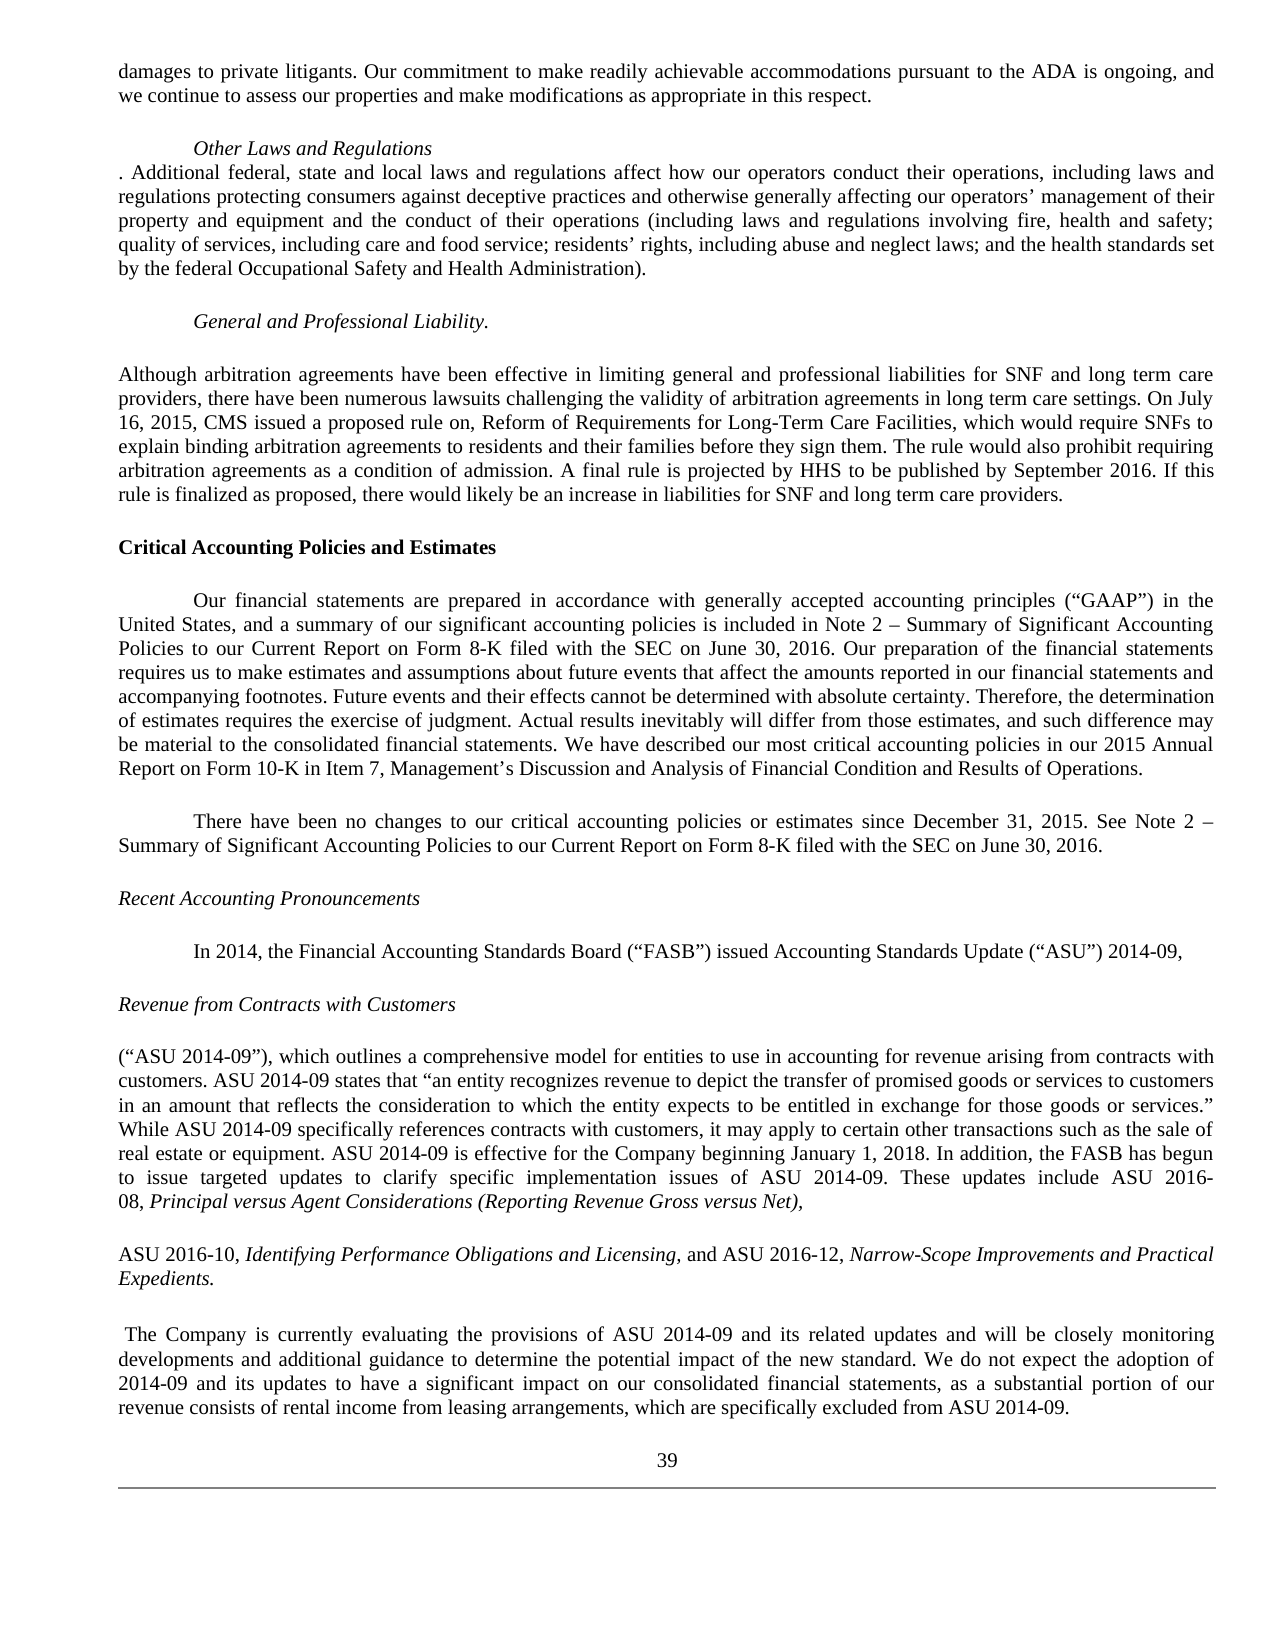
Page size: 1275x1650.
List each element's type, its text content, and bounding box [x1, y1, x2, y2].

text 39 [118, 1448, 1216, 1472]
text Recent Accounting Pronouncements [118, 886, 1216, 910]
text In 2014, the Financial Accounting Standards Board (“FASB”) issued Accounting Standards Update (“ASU”) 2014-09, [118, 939, 1216, 963]
text ASU 2016-10, Identifying Performance Obligations and Licensing, and ASU 2016-12, Narrow-Scope Improvements and Practical Expedients. [118, 1242, 1216, 1290]
text There have been no changes to our critical accounting policies or estimates since December 31, 2015. See Note 2 – Summary of Significant Accounting Policies to our Current Report on Form 8-K filed with the SEC on June 30, 2016. [118, 809, 1216, 857]
text Critical Accounting Policies and Estimates [118, 535, 1216, 559]
text Revenue from Contracts with Customers [118, 992, 1216, 1016]
text . Additional federal, state and local laws and regulations affect how our operators conduct their operations, including laws and regulations protecting consumers against deceptive practices and otherwise generally affecting our operators’ management of their property and equipment and the conduct of their operations (including laws and regulations involving fire, health and safety; quality of services, including care and food service; residents’ rights, including abuse and neglect laws; and the health standards set by the federal Occupational Safety and Health Administration). [118, 160, 1216, 280]
text General and Professional Liability. [118, 309, 1216, 333]
text Although arbitration agreements have been effective in limiting general and professional liabilities for SNF and long term care providers, there have been numerous lawsuits challenging the validity of arbitration agreements in long term care settings. On July 16, 2015, CMS issued a proposed rule on, Reform of Requirements for Long-Term Care Facilities, which would require SNFs to explain binding arbitration agreements to residents and their families before they sign them. The rule would also prohibit requiring arbitration agreements as a condition of admission. A final rule is projected by HHS to be published by September 2016. If this rule is finalized as proposed, there would likely be an increase in liabilities for SNF and long term care providers. [118, 362, 1216, 506]
text The Company is currently evaluating the provisions of ASU 2014-09 and its related updates and will be closely monitoring developments and additional guidance to determine the potential impact of the new standard. We do not expect the adoption of 2014-09 and its updates to have a significant impact on our consolidated financial statements, as a substantial portion of our revenue consists of rental income from leasing arrangements, which are specifically excluded from ASU 2014-09. [118, 1318, 1216, 1419]
text Our financial statements are prepared in accordance with generally accepted accounting principles (“GAAP”) in the United States, and a summary of our significant accounting policies is included in Note 2 – Summary of Significant Accounting Policies to our Current Report on Form 8-K filed with the SEC on June 30, 2016. Our preparation of the financial statements requires us to make estimates and assumptions about future events that affect the amounts reported in our financial statements and accompanying footnotes. Future events and their effects cannot be determined with absolute certainty. Therefore, the determination of estimates requires the exercise of judgment. Actual results inevitably will differ from those estimates, and such difference may be material to the consolidated financial statements. We have described our most critical accounting policies in our 2015 Annual Report on Form 10-K in Item 7, Management’s Discussion and Analysis of Financial Condition and Results of Operations. [118, 588, 1216, 780]
text damages to private litigants. Our commitment to make readily achievable accommodations pursuant to the ADA is ongoing, and we continue to assess our properties and make modifications as appropriate in this respect. [118, 59, 1216, 107]
text (“ASU 2014-09”), which outlines a comprehensive model for entities to use in accounting for revenue arising from contracts with customers. ASU 2014-09 states that “an entity recognizes revenue to depict the transfer of promised goods or services to customers in an amount that reflects the consideration to which the entity expects to be entitled in exchange for those goods or services.” While ASU 2014-09 specifically references contracts with customers, it may apply to certain other transactions such as the sale of real estate or equipment. ASU 2014-09 is effective for the Company beginning January 1, 2018. In addition, the FASB has begun to issue targeted updates to clarify specific implementation issues of ASU 2014-09. These updates include ASU 2016-08, Principal versus Agent Considerations (Reporting Revenue Gross versus Net), [118, 1044, 1216, 1213]
text Other Laws and Regulations [118, 136, 1216, 160]
